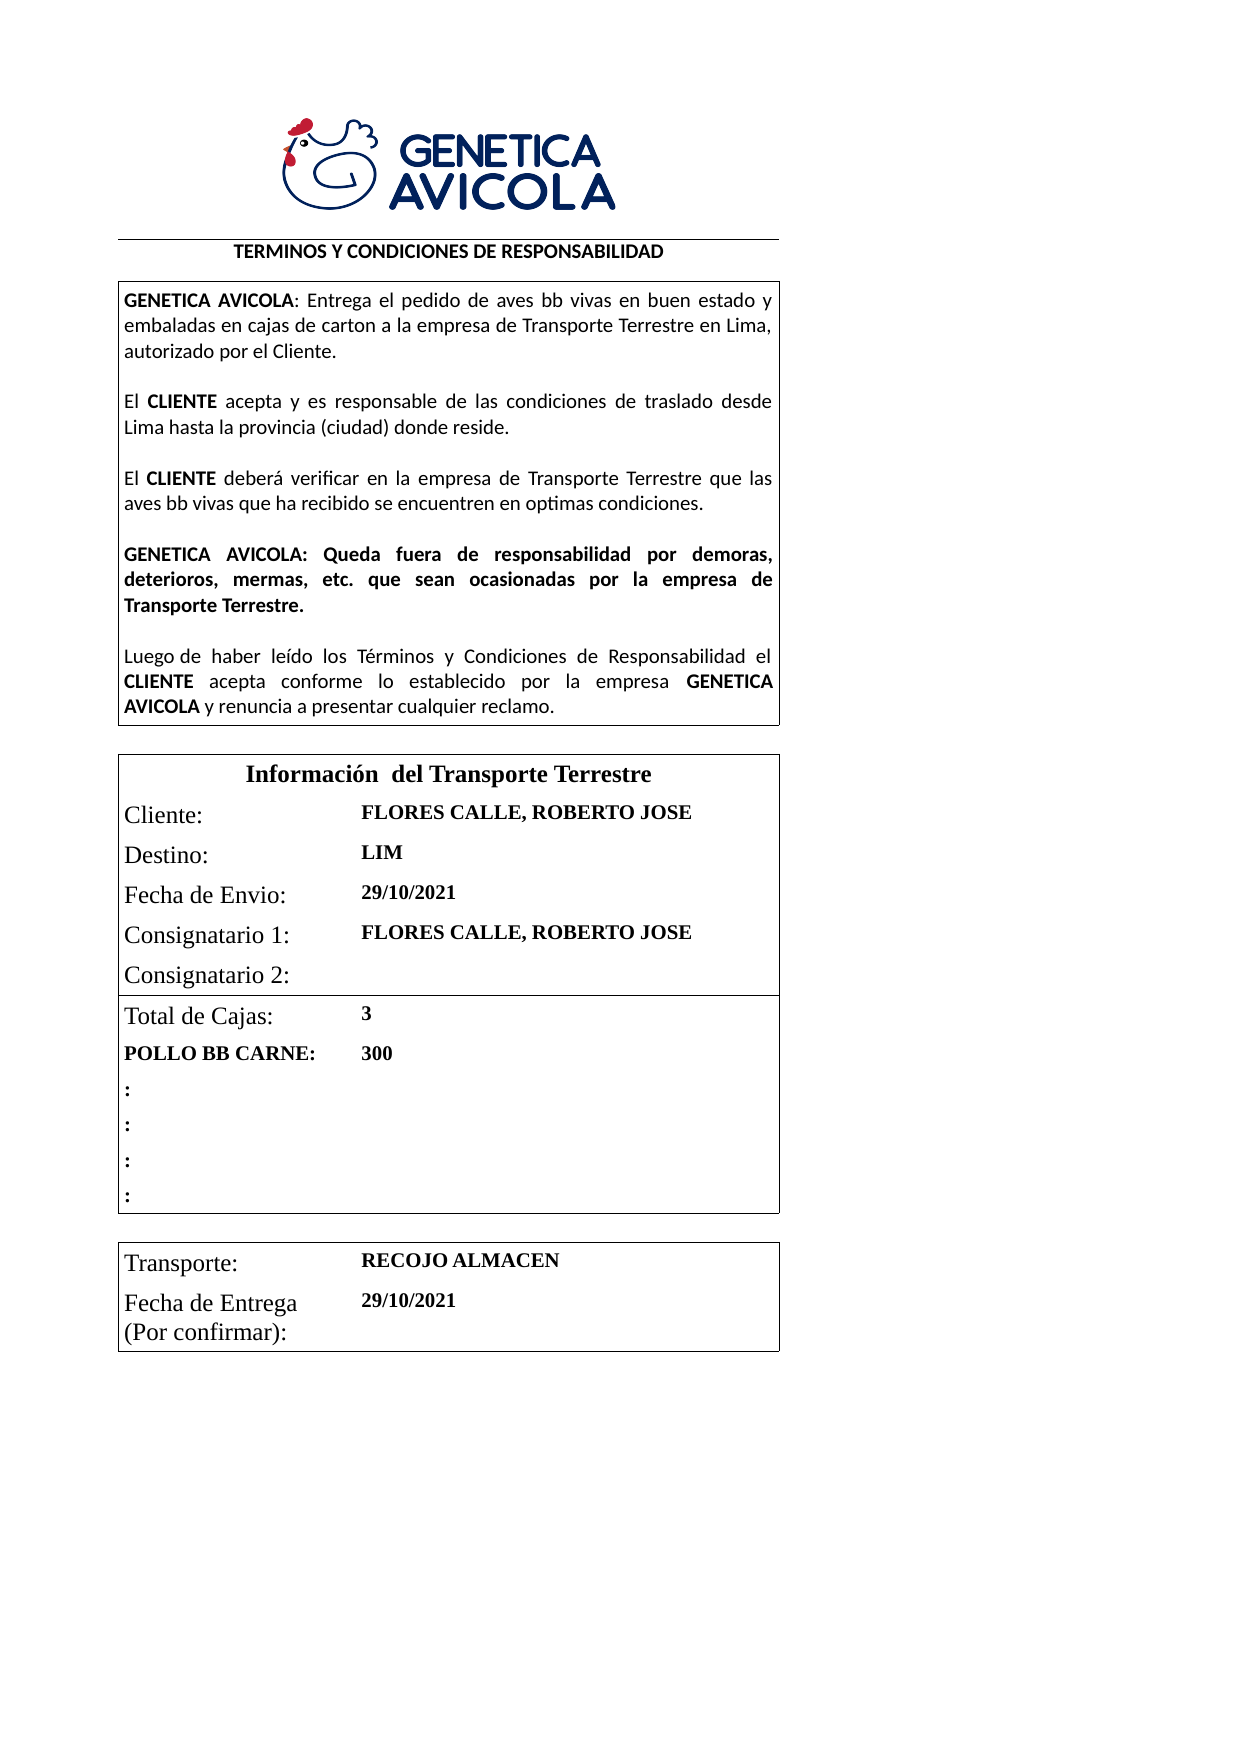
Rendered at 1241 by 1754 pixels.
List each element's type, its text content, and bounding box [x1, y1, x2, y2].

table_cell RECOJO ALMACEN [356, 1243, 779, 1282]
table_cell [356, 1214, 779, 1242]
table_cell GENETICA AVICOLA: Entrega el pedido de aves bb vivas en buen estado y embaladas en cajas de carton a la empresa de Transporte Terrestre en Lima, autorizado por el Cliente. El CLIENTE acepta y es responsable de las condiciones de traslado desde Lima hasta la provincia (ciudad) donde reside. El CLIENTE deberá verificar en la empresa de Transporte Terrestre que las aves bb vivas que ha recibido se encuentren en optimas condiciones. GENETICA AVICOLA: Queda fuera de responsabilidad por demoras, deterioros, mermas, etc. que sean ocasionadas por la empresa de Transporte Terrestre. Luego de haber leído los Términos y Condiciones de Responsabilidad el CLIENTE acepta conforme lo establecido por la empresa GENETICA AVICOLA y renuncia a presentar cualquier reclamo. [119, 282, 779, 725]
table_cell : [119, 1106, 356, 1142]
table_cell Fecha de Entrega (Por confirmar): [119, 1282, 356, 1351]
table_cell Destino: [119, 834, 356, 874]
table_cell Consignatario 1: [119, 915, 356, 955]
table_cell FLORES CALLE, ROBERTO JOSE [356, 915, 779, 955]
table_cell [356, 1106, 779, 1142]
table_cell Total de Cajas: [119, 996, 356, 1035]
table_cell 3 [356, 996, 779, 1035]
table_cell 29/10/2021 [356, 1282, 779, 1351]
table_cell : [119, 1142, 356, 1177]
table_cell Consignatario 2: [119, 955, 356, 995]
table_header TERMINOS Y CONDICIONES DE RESPONSABILIDAD [118, 240, 779, 281]
table_cell 29/10/2021 [356, 874, 779, 914]
table_cell [356, 1071, 779, 1106]
table_cell Cliente: [119, 794, 356, 834]
table_cell [356, 1178, 779, 1213]
table_header Información del Transporte Terrestre [119, 755, 779, 794]
table_cell [356, 955, 779, 995]
table_cell Transporte: [119, 1243, 356, 1282]
table_cell 300 [356, 1035, 779, 1071]
table_cell [356, 1142, 779, 1177]
table_cell : [119, 1071, 356, 1106]
table_cell : [119, 1178, 356, 1213]
table_cell LIM [356, 834, 779, 874]
table_cell [118, 1214, 356, 1242]
table_cell Fecha de Envio: [119, 874, 356, 914]
table_cell POLLO BB CARNE: [119, 1035, 356, 1071]
table_cell FLORES CALLE, ROBERTO JOSE [356, 794, 779, 834]
picture [282, 118, 616, 210]
